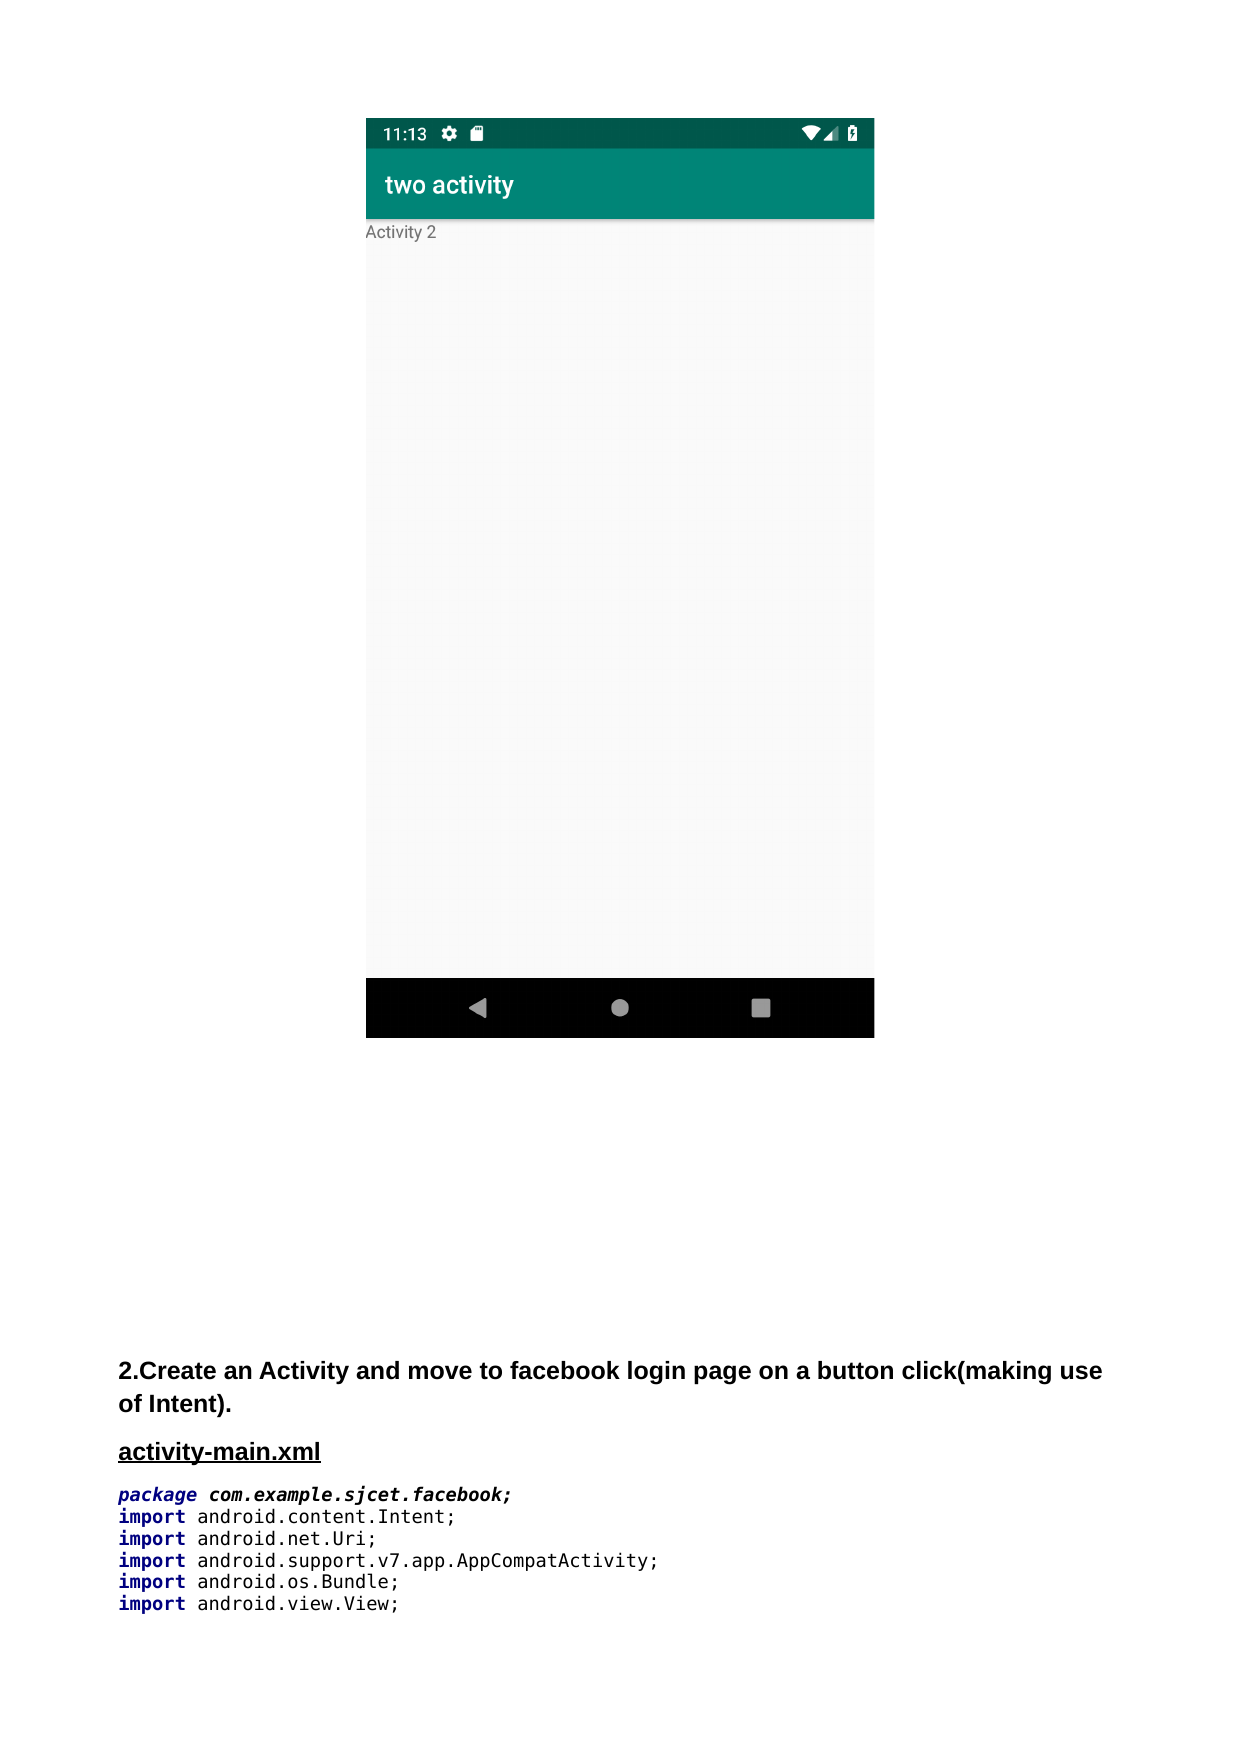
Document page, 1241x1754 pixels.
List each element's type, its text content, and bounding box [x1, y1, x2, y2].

text package com.example.sjcet.facebook; [118, 1484, 1122, 1506]
text activity-main.xml [118, 1436, 1122, 1465]
picture [366, 118, 875, 1038]
text import android.support.v7.app.AppCompatActivity; [118, 1550, 1122, 1572]
text 2.Create an Activity and move to facebook login page on a button click(making use of Intent). [118, 1356, 1122, 1418]
text import android.view.View; [118, 1593, 1122, 1615]
text import android.content.Intent; [118, 1506, 1122, 1528]
text import android.net.Uri; [118, 1528, 1122, 1550]
text import android.os.Bundle; [118, 1572, 1122, 1593]
